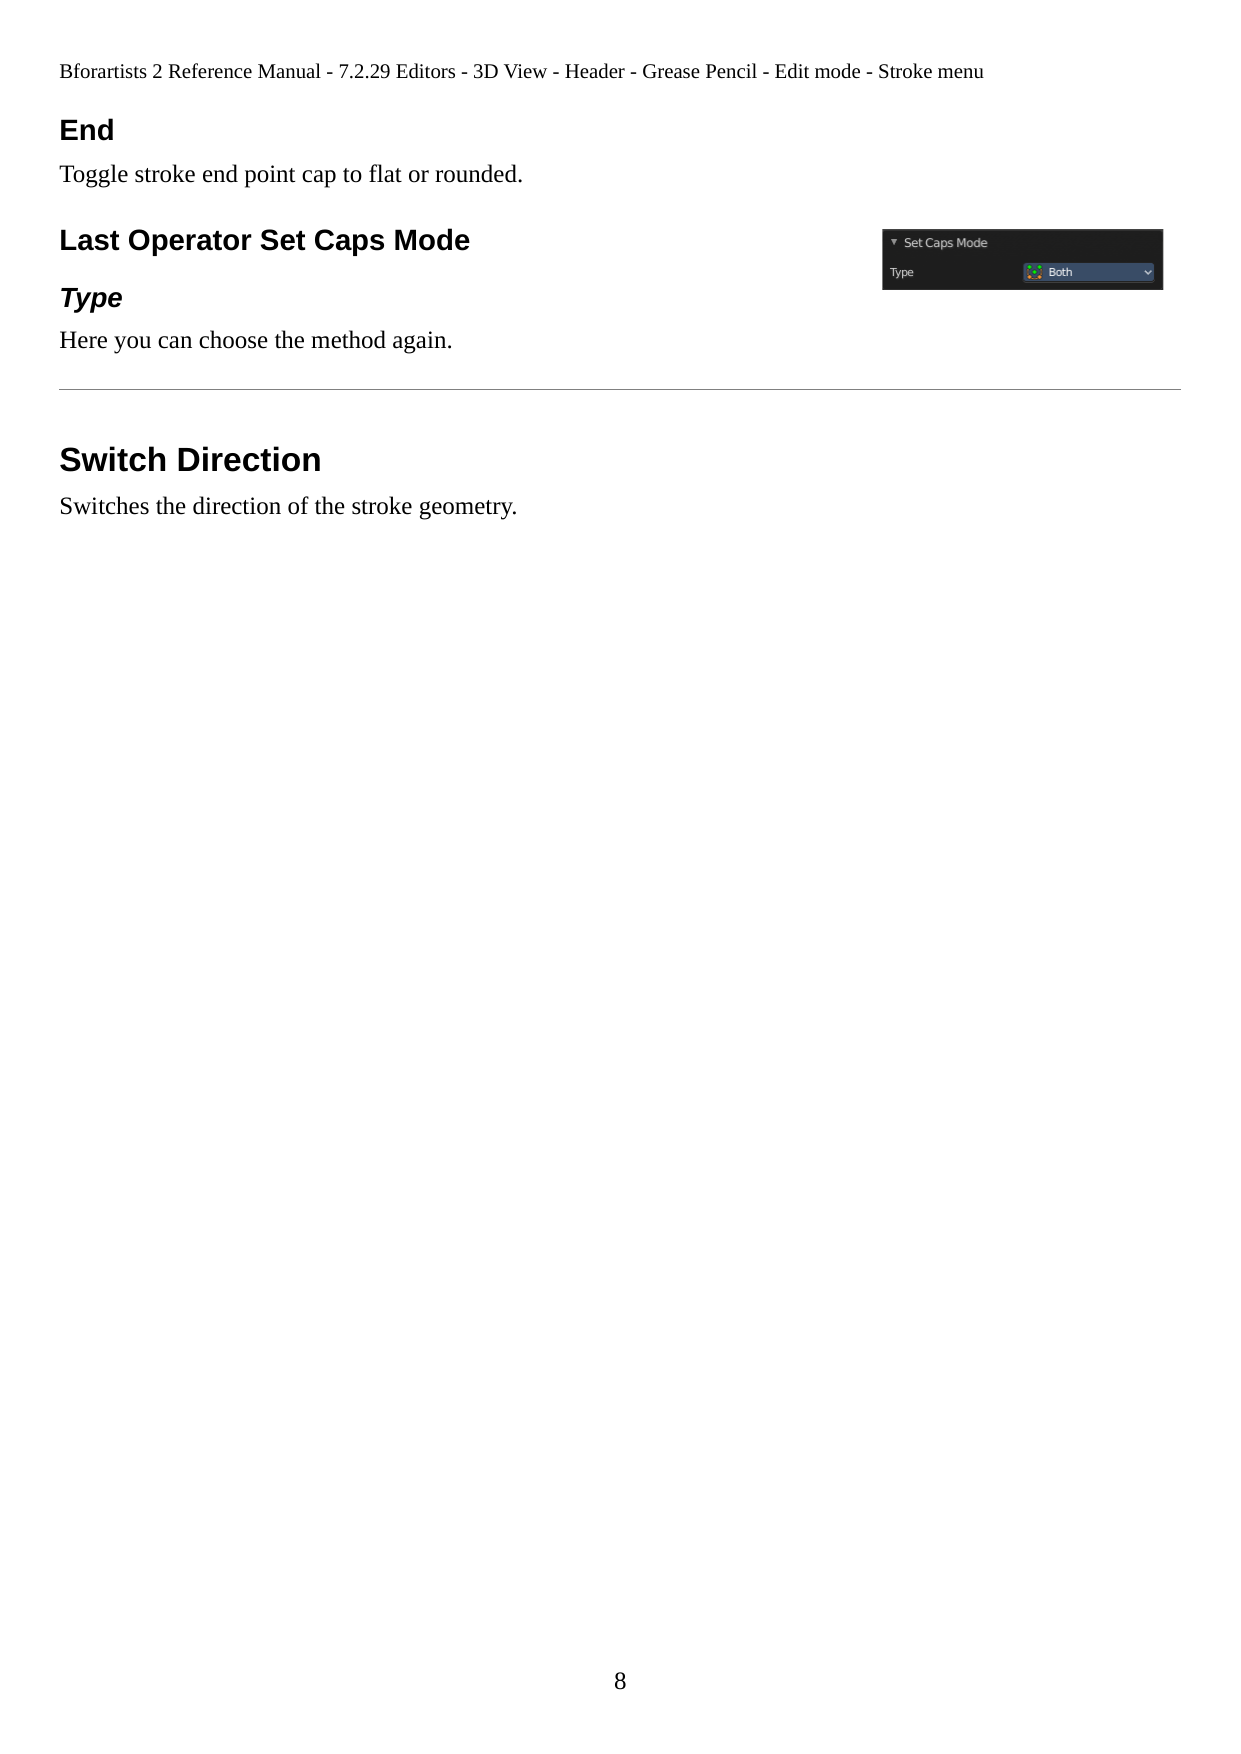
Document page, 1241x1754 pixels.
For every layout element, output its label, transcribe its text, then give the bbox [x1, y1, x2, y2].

subtitle Type [59, 281, 1181, 313]
subtitle Last Operator Set Caps Mode [59, 222, 1181, 256]
subtitle End [59, 113, 1181, 146]
text Switches the direction of the stroke geometry. [59, 491, 1181, 519]
text Toggle stroke end point cap to flat or rounded. [59, 159, 1181, 188]
picture [882, 229, 1164, 290]
text Here you can choose the method again. [59, 326, 1181, 354]
subtitle Switch Direction [59, 440, 1181, 478]
